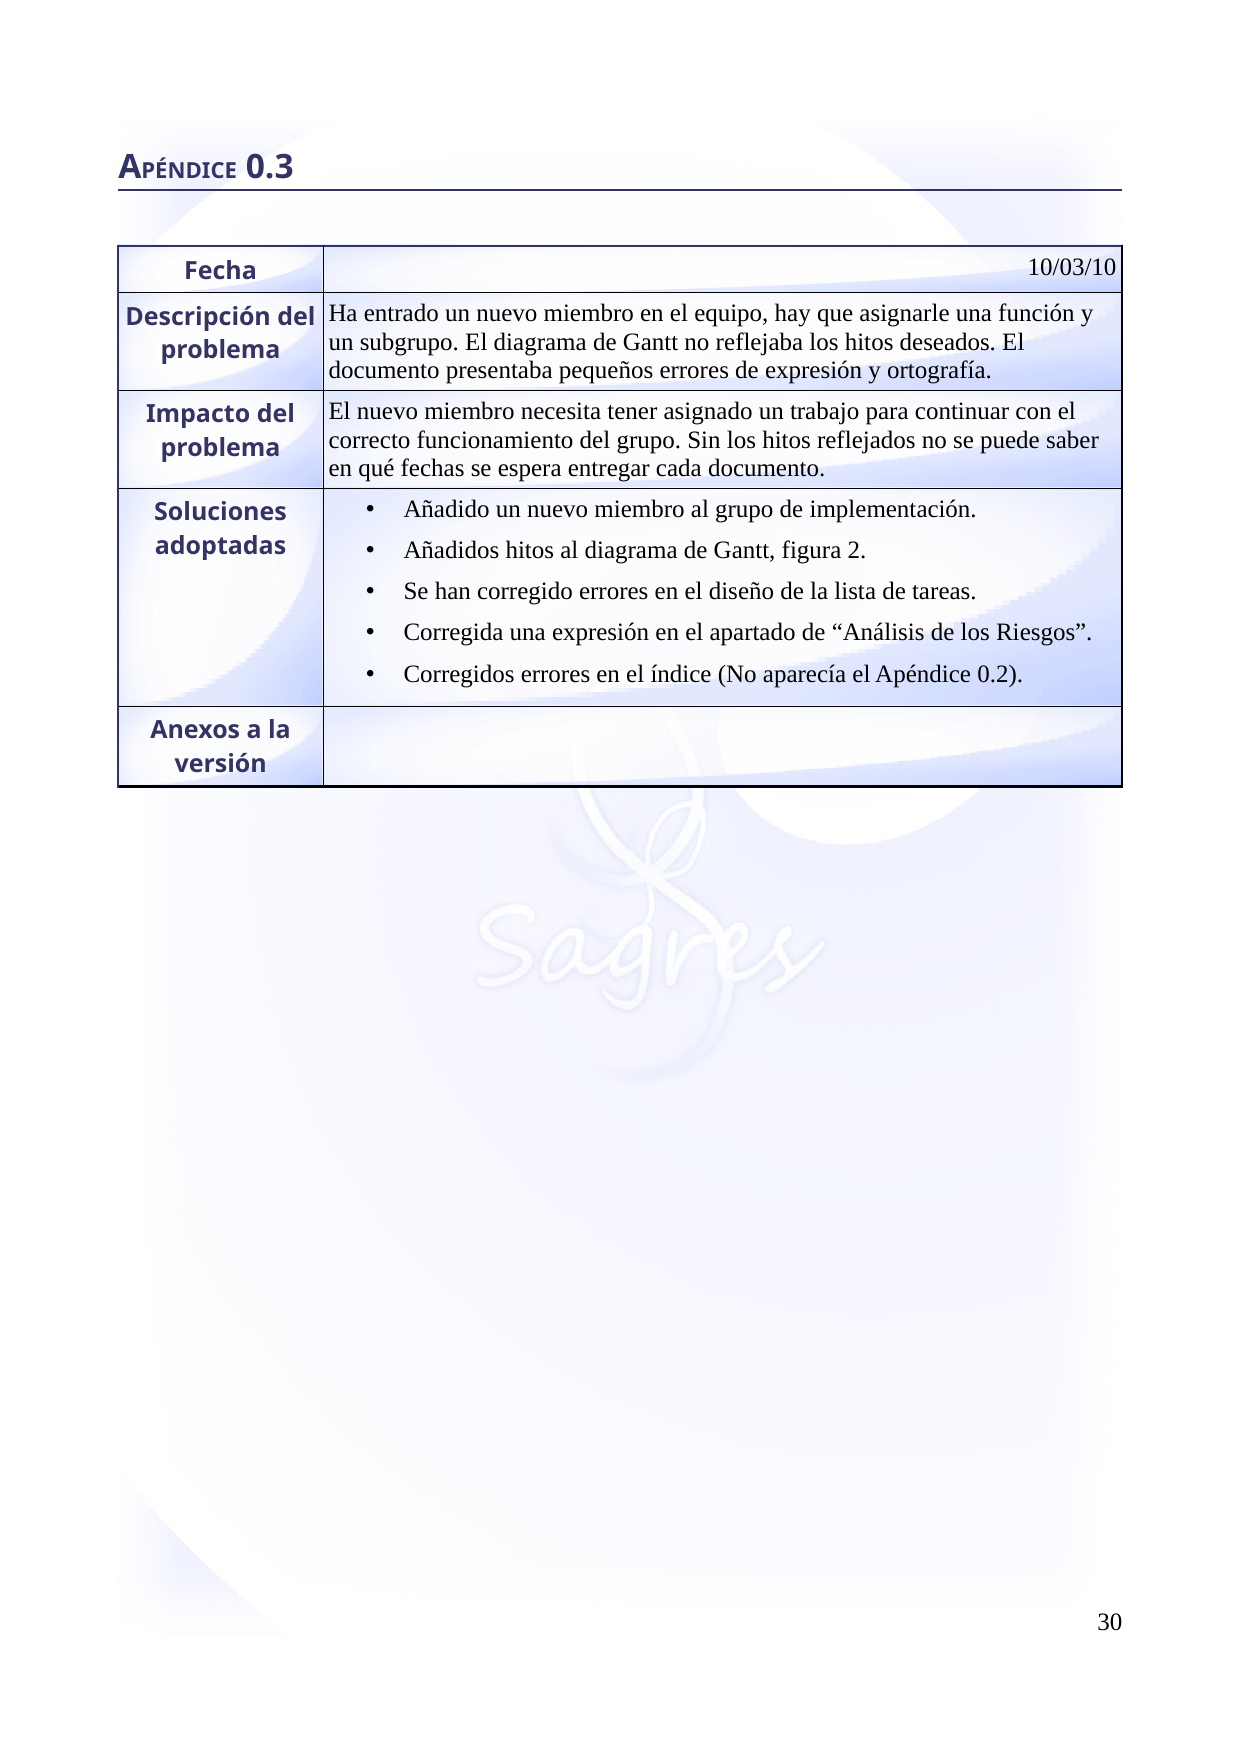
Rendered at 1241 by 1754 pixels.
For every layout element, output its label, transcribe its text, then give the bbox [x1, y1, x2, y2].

table_cell Impacto del problema [119, 391, 323, 488]
table_cell [324, 707, 1121, 785]
table_cell Anexos a la versión [119, 707, 323, 785]
table_header 10/03/10 [324, 247, 1121, 292]
table_cell Soluciones adoptadas [119, 489, 323, 706]
picture [118, 191, 1122, 245]
subtitle Apéndice 0.3 [118, 143, 1122, 189]
table_cell Añadido un nuevo miembro al grupo de implementación. Añadidos hitos al diagrama de Gantt, figura 2. Se han corregido errores en el diseño de la lista de tareas. Corregida una expresión en el apartado de “Análisis de los Riesgos”. Corregidos errores en el índice (No aparecía el Apéndice 0.2). [324, 489, 1121, 706]
picture [118, 788, 1122, 1636]
table_header Fecha [119, 247, 323, 292]
picture [118, 118, 1122, 143]
table_cell Ha entrado un nuevo miembro en el equipo, hay que asignarle una función y un subgrupo. El diagrama de Gantt no reflejaba los hitos deseados. El documento presentaba pequeños errores de expresión y ortografía. [324, 293, 1121, 390]
table_cell Descripción del problema [119, 293, 323, 390]
table_cell El nuevo miembro necesita tener asignado un trabajo para continuar con el correcto funcionamiento del grupo. Sin los hitos reflejados no se puede saber en qué fechas se espera entregar cada documento. [324, 391, 1121, 488]
